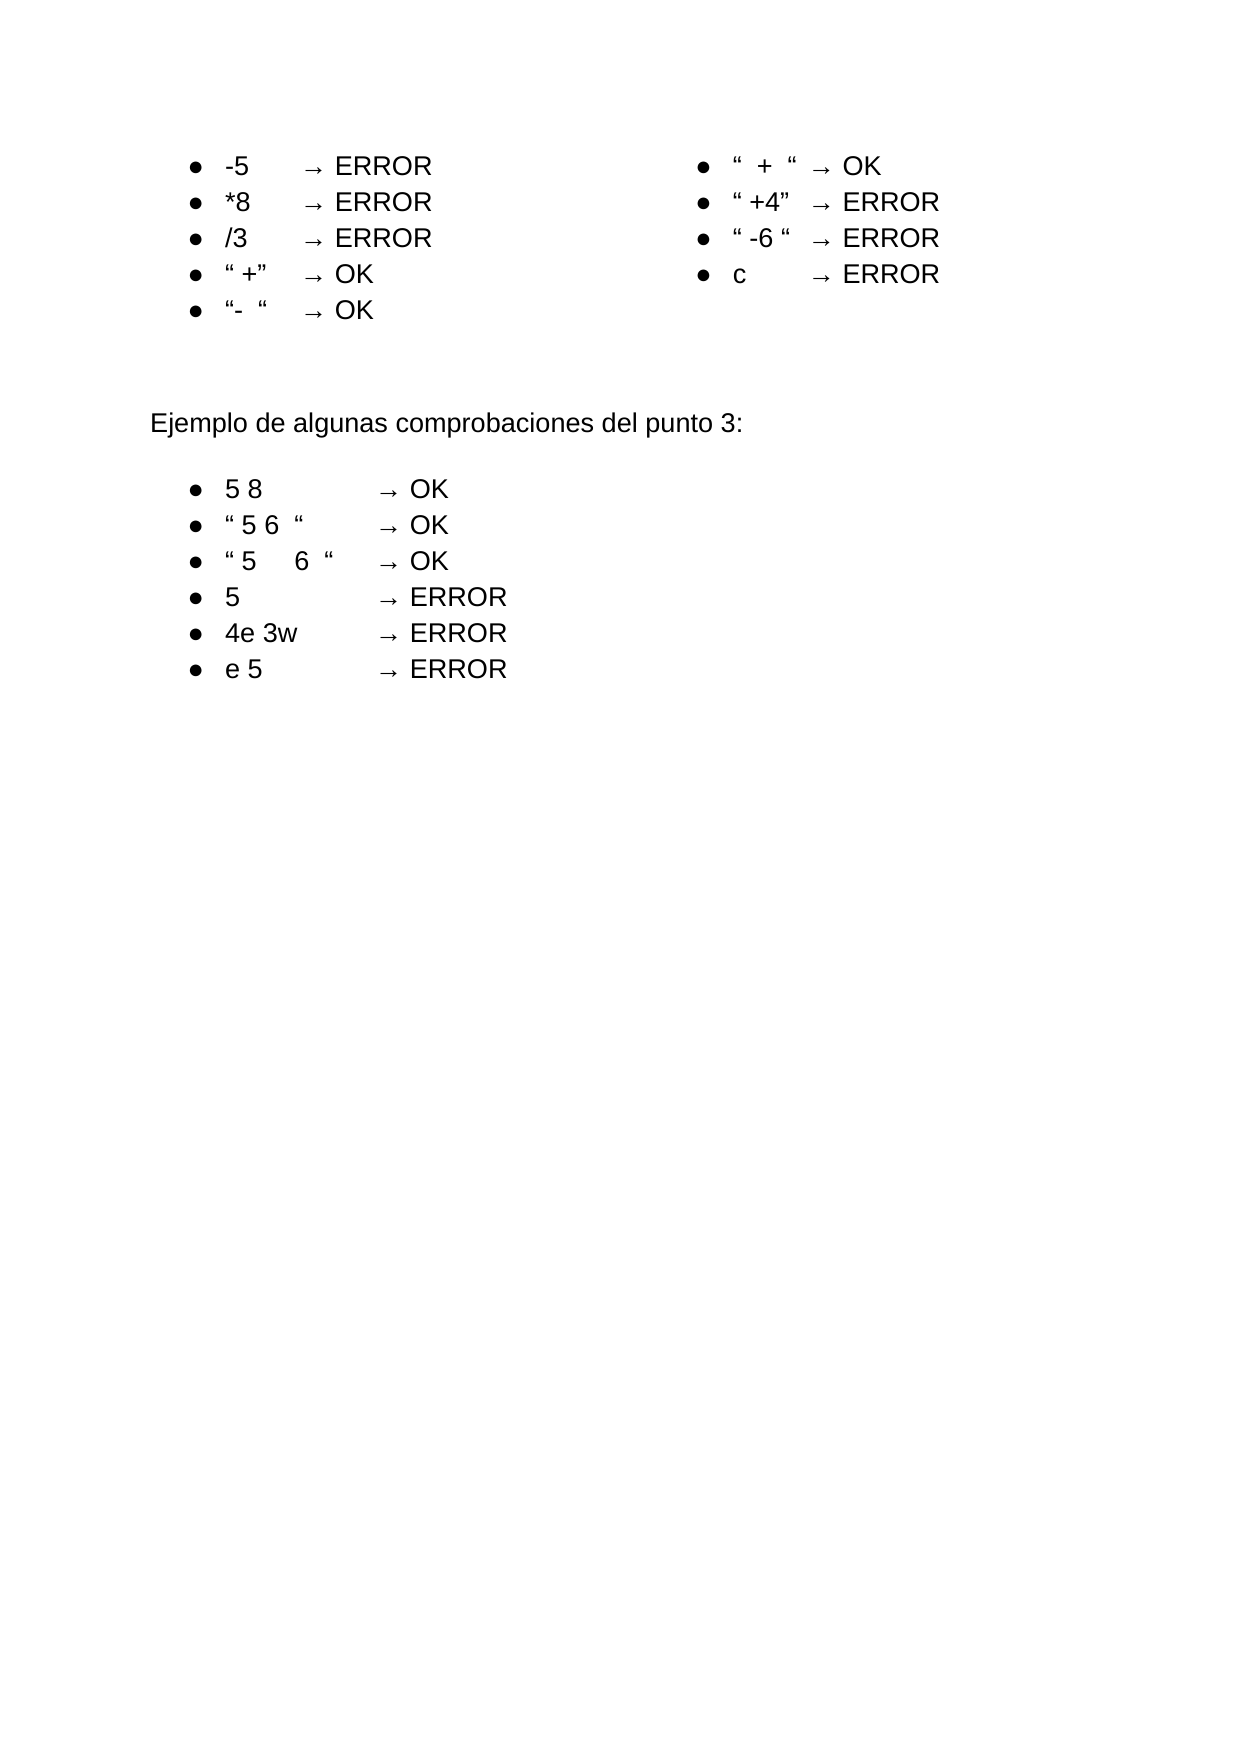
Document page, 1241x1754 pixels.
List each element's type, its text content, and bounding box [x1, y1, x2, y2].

list “ + “ → OK [695, 150, 1090, 181]
list -5 → ERROR [187, 150, 583, 181]
list 5 → ERROR [187, 581, 1090, 612]
list “ +4” → ERROR [695, 186, 1090, 217]
list /3 → ERROR [187, 222, 583, 253]
list *8 → ERROR [187, 186, 583, 217]
list “- “ → OK [187, 294, 583, 325]
list e 5 → ERROR [187, 653, 1090, 684]
text Ejemplo de algunas comprobaciones del punto 3: [150, 407, 1090, 438]
list c → ERROR [695, 258, 1090, 289]
list “ 5 6 “ → OK [187, 509, 1090, 540]
list 4e 3w → ERROR [187, 617, 1090, 648]
list “ -6 “ → ERROR [695, 222, 1090, 253]
list 5 8 → OK [187, 473, 1090, 504]
list “ +” → OK [187, 258, 583, 289]
list “ 5 6 “ → OK [187, 545, 1090, 576]
